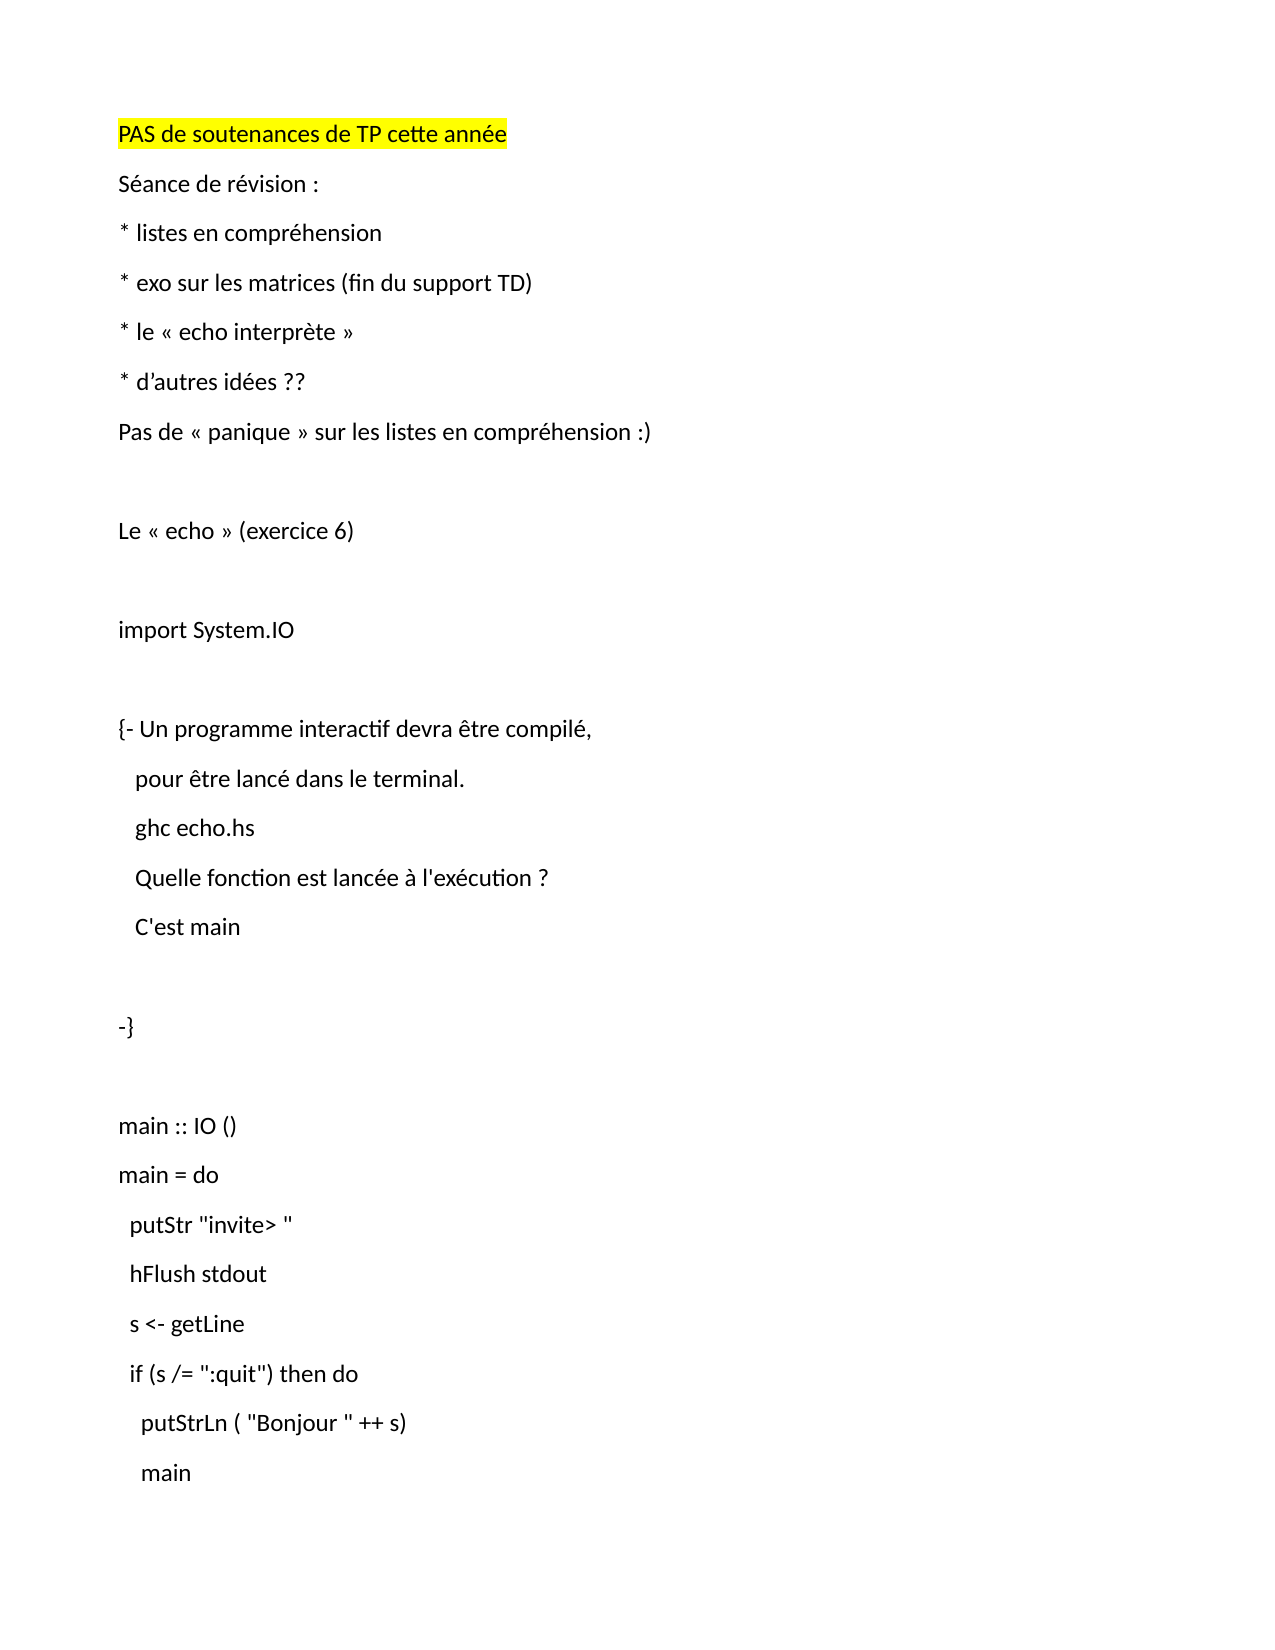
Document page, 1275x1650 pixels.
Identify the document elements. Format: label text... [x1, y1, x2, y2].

text Le « echo » (exercice 6) [118, 515, 1157, 545]
text * listes en compréhension [118, 217, 1157, 248]
text {- Un programme interactif devra être compilé, [118, 713, 1157, 744]
text C'est main [118, 911, 1157, 942]
text Pas de « panique » sur les listes en compréhension :) [118, 416, 1157, 446]
text PAS de soutenances de TP cette année [118, 118, 1157, 149]
text import System.IO [118, 614, 1157, 644]
text hFlush stdout [118, 1258, 1157, 1289]
text main = do [118, 1159, 1157, 1190]
text putStrLn ( "Bonjour " ++ s) [118, 1407, 1157, 1438]
text main [118, 1457, 1157, 1487]
text putStr "invite> " [118, 1209, 1157, 1239]
text * le « echo interprète » [118, 316, 1157, 347]
text if (s /= ":quit") then do [118, 1358, 1157, 1388]
text ghc echo.hs [118, 812, 1157, 843]
text Séance de révision : [118, 168, 1157, 198]
text main :: IO () [118, 1110, 1157, 1140]
text * exo sur les matrices (fin du support TD) [118, 267, 1157, 297]
text s <- getLine [118, 1308, 1157, 1339]
text pour être lancé dans le terminal. [118, 763, 1157, 793]
text * d’autres idées ?? [118, 366, 1157, 397]
text -} [118, 1011, 1157, 1041]
text Quelle fonction est lancée à l'exécution ? [118, 862, 1157, 892]
